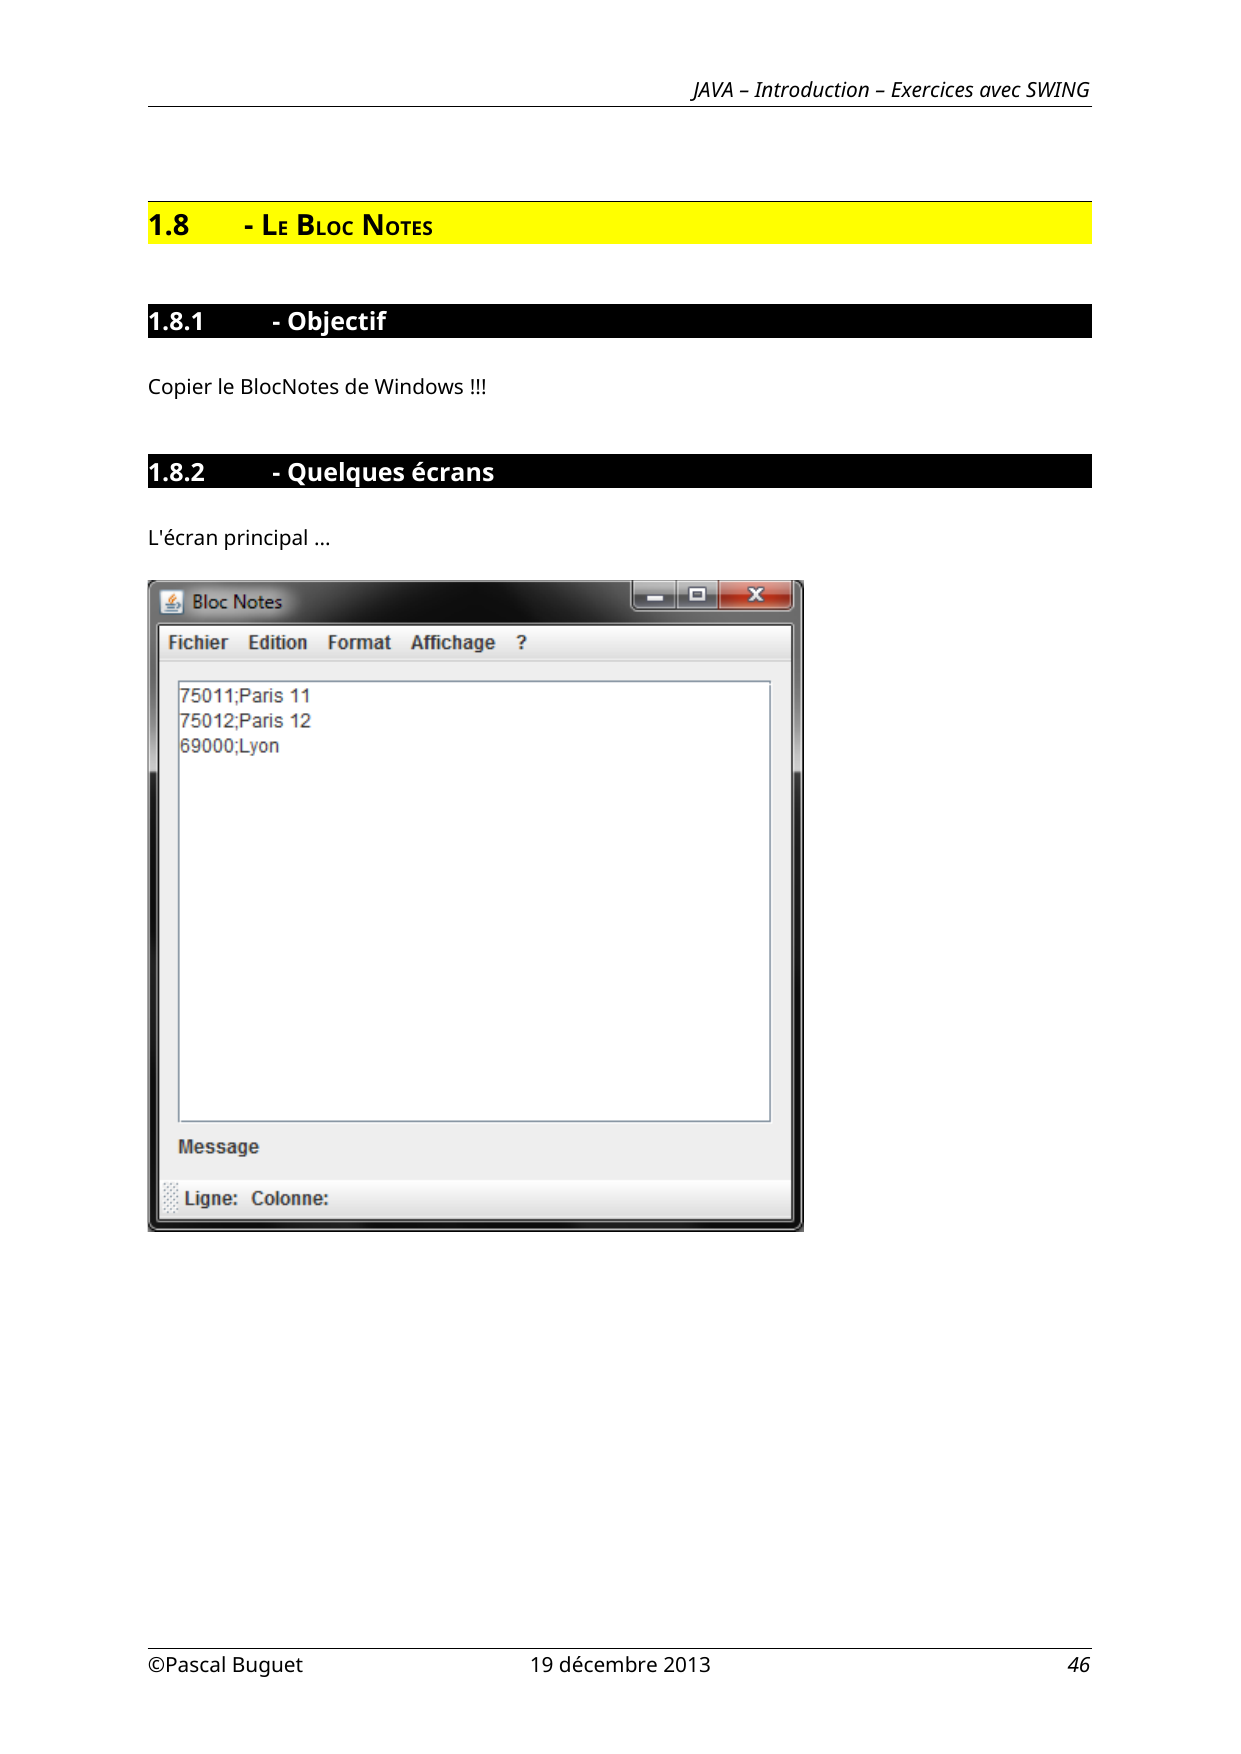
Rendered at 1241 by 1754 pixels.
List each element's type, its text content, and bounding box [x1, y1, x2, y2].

subtitle - Objectif [148, 304, 1092, 338]
text Copier le BlocNotes de Windows !!! [148, 372, 1092, 401]
text L'écran principal ... [148, 523, 1092, 551]
subtitle - Le Bloc Notes [148, 202, 1092, 244]
subtitle - Quelques écrans [148, 454, 1092, 488]
picture [147, 580, 804, 1232]
